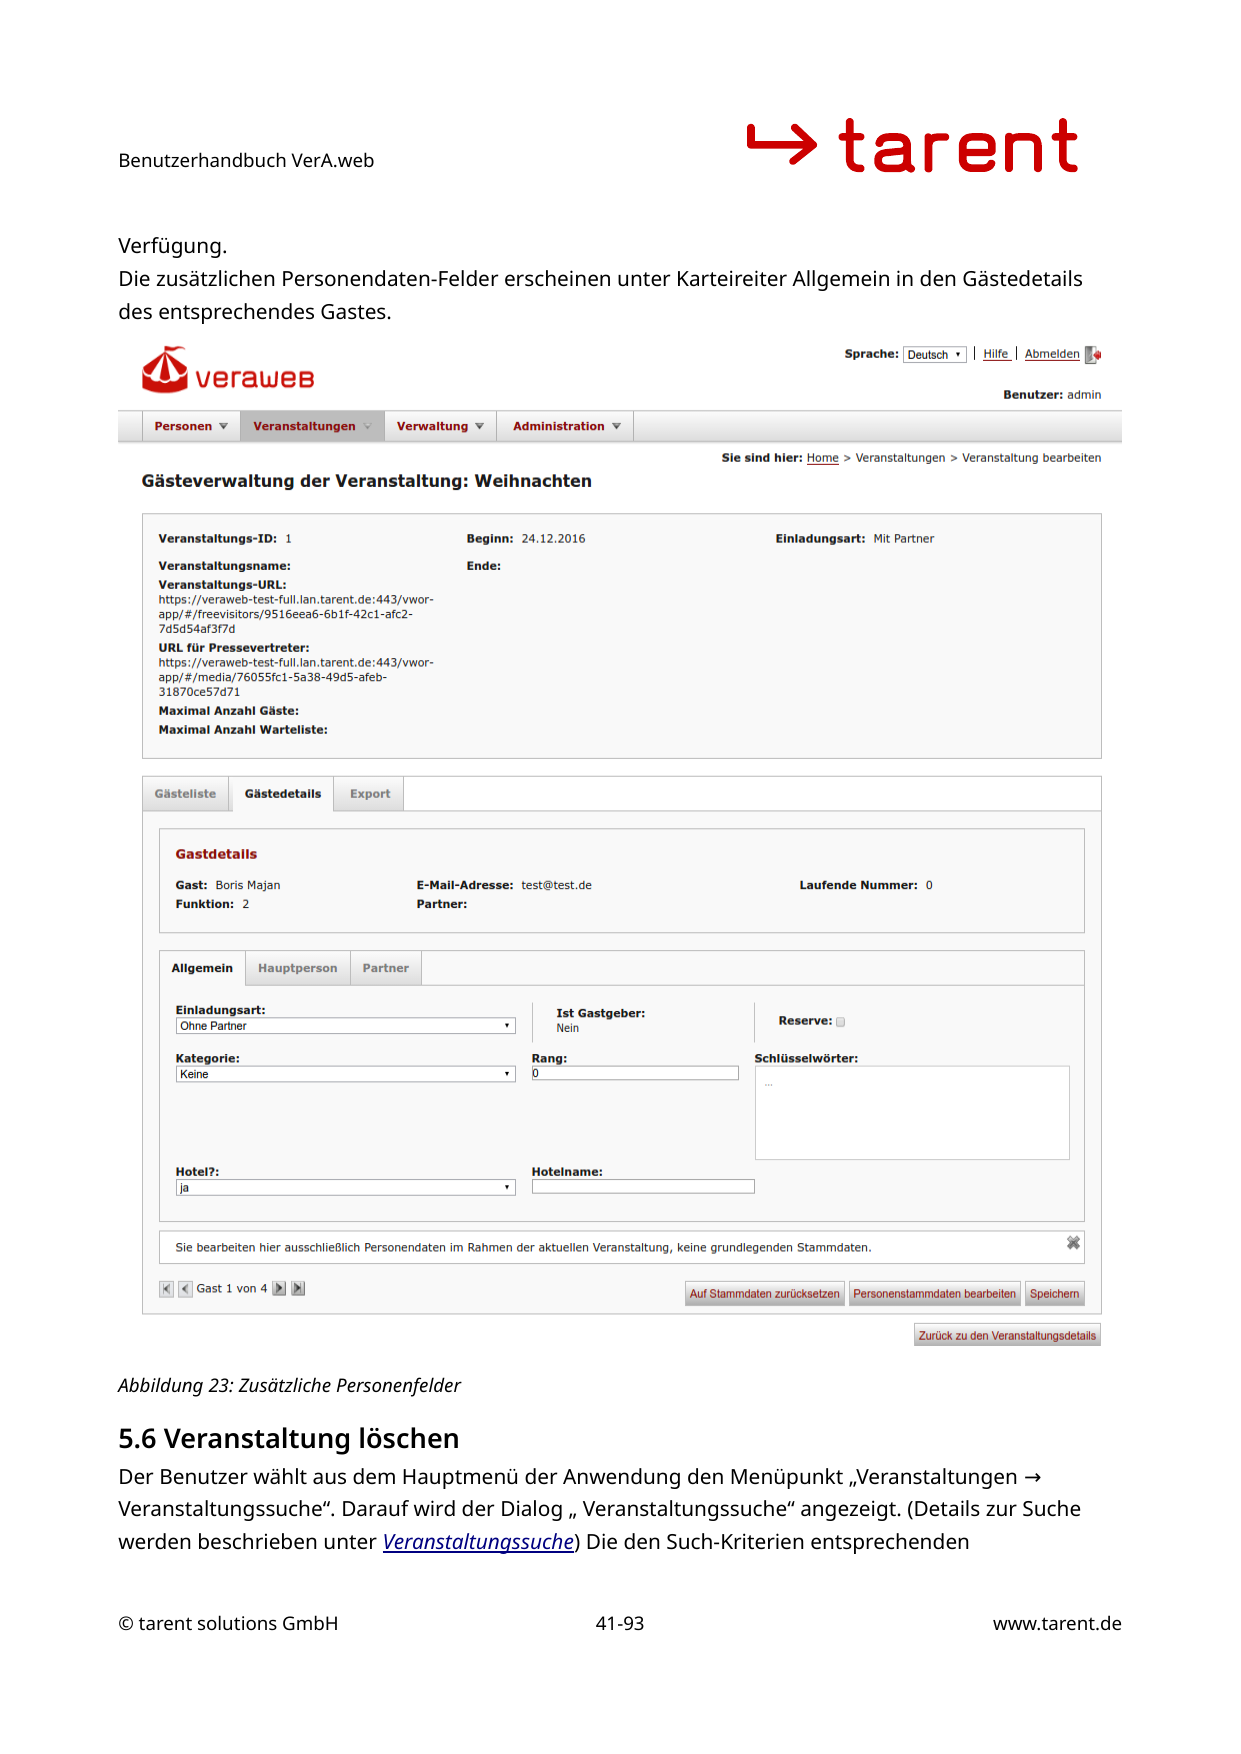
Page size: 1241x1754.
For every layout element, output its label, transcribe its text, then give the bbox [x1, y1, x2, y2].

text Der Benutzer wählt aus dem Hauptmenü der Anwendung den Menüpunkt „Veranstaltungen → Veranstaltungssuche“. Darauf wird der Dialog „ Veranstaltungssuche“ angezeigt. (Details zur Suche werden beschrieben unter Veranstaltungssuche) Die den Such-Kriterien entsprechenden [118, 1462, 1122, 1556]
subtitle Veranstaltung löschen [118, 1419, 1122, 1456]
picture [118, 341, 1122, 1346]
text Die zusätzlichen Personendaten-Felder erscheinen unter Karteireiter Allgemein in den Gästedetails des entsprechendes Gastes. [118, 264, 1122, 325]
text Abbildung 23: Zusätzliche Personenfelder [118, 1346, 1122, 1398]
text Verfügung. [118, 232, 1122, 260]
